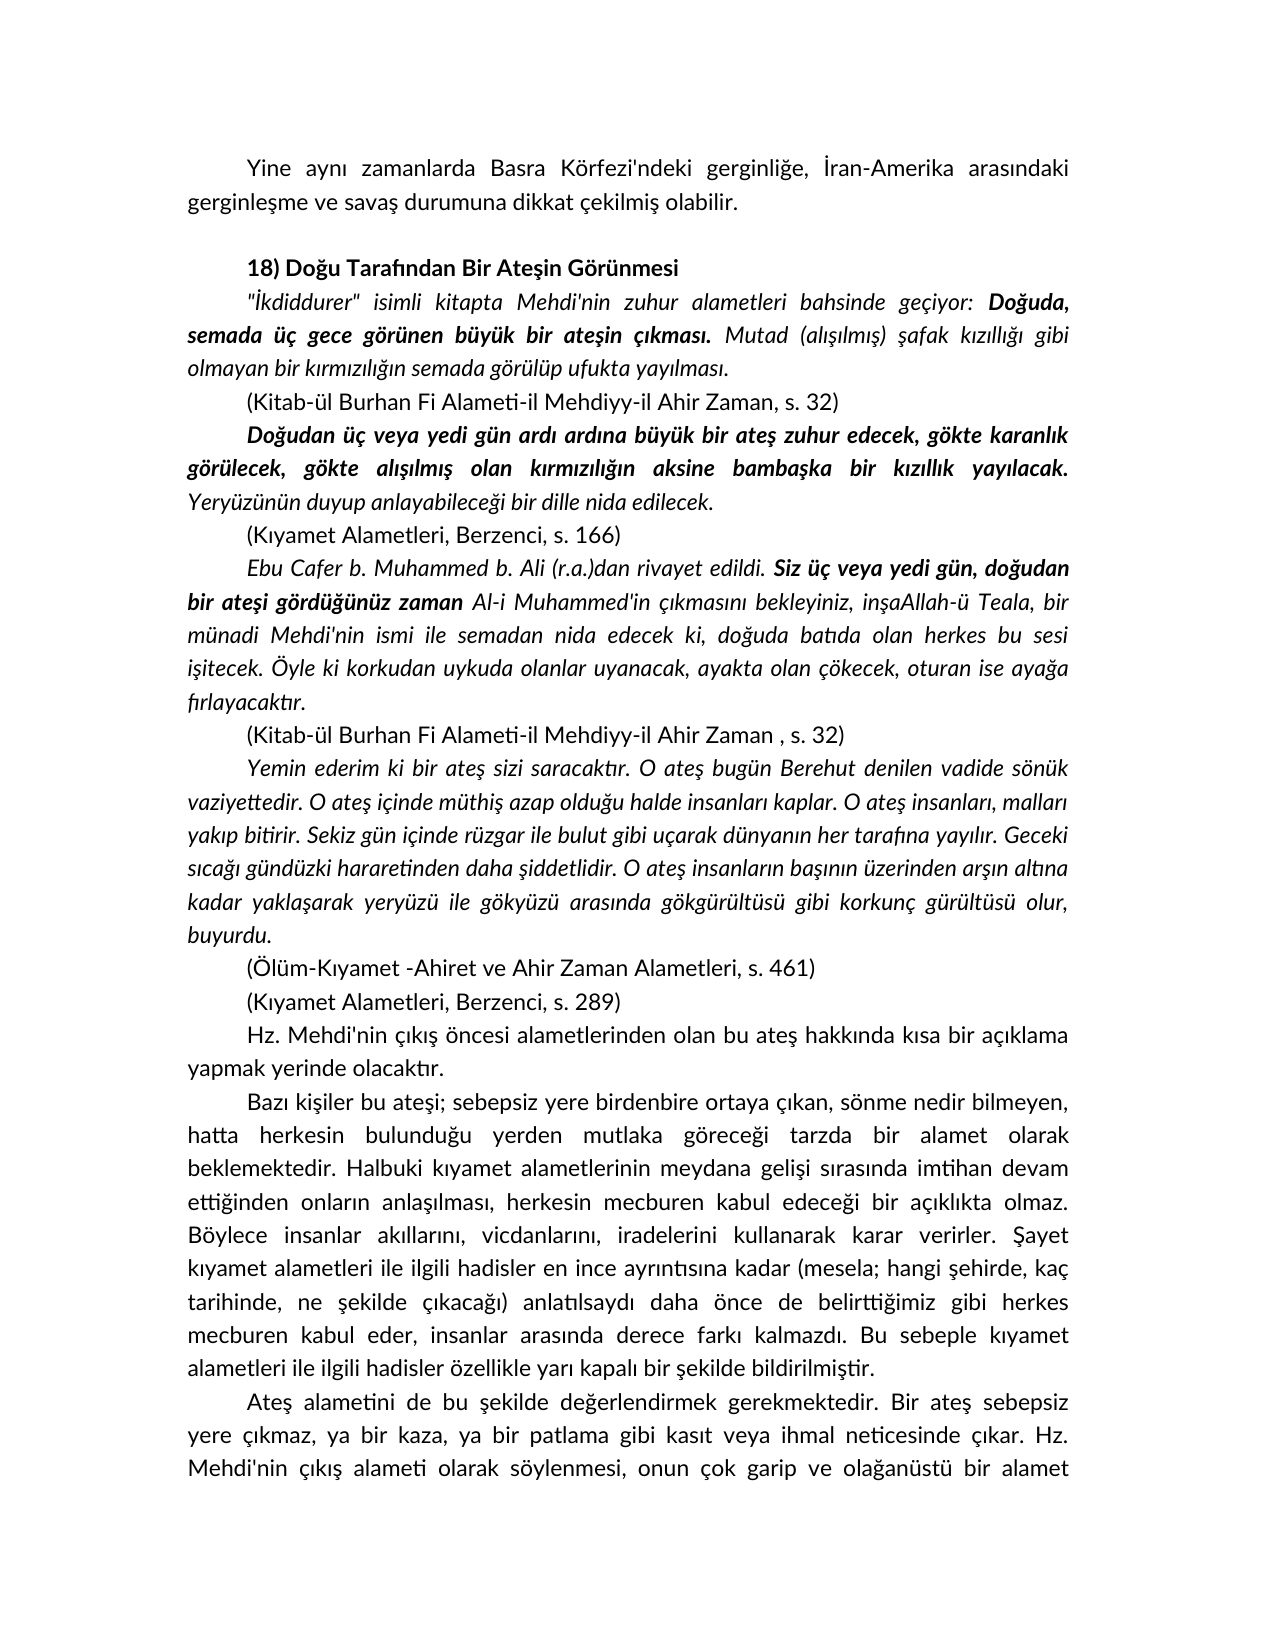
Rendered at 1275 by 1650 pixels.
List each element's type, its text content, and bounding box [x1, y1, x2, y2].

text Ateş alametini de bu şekilde değerlendirmek gerekmektedir. Bir ateş sebepsiz yere çıkmaz, ya bir kaza, ya bir patlama gibi kasıt veya ihmal neticesinde çıkar. Hz. Mehdi'nin çıkış alameti olarak söylenmesi, onun çok garip ve olağanüstü bir alamet [187, 1383, 1070, 1483]
text (Ölüm-Kıyamet -Ahiret ve Ahir Zaman Alametleri, s. 461) [187, 950, 1070, 983]
text Yine aynı zamanlarda Basra Körfezi'ndeki gerginliğe, İran-Amerika arasındaki gerginleşme ve savaş durumuna dikkat çekilmiş olabilir. [187, 150, 1070, 217]
text "İkdiddurer" isimli kitapta Mehdi'nin zuhur alametleri bahsinde geçiyor: Doğuda, semada üç gece görünen büyük bir ateşin çıkması. Mutad (alışılmış) şafak kızıllığı gibi olmayan bir kırmızılığın semada görülüp ufukta yayılması. [187, 283, 1070, 383]
text Ebu Cafer b. Muhammed b. Ali (r.a.)dan rivayet edildi. Siz üç veya yedi gün, doğudan bir ateşi gördüğünüz zaman Al-i Muhammed'in çıkmasını bekleyiniz, inşaAllah-ü Teala, bir münadi Mehdi'nin ismi ile semadan nida edecek ki, doğuda batıda olan herkes bu sesi işitecek. Öyle ki korkudan uykuda olanlar uyanacak, ayakta olan çökecek, oturan ise ayağa fırlayacaktır. [187, 550, 1070, 717]
text (Kitab-ül Burhan Fi Alameti-il Mehdiyy-il Ahir Zaman, s. 32) [187, 383, 1070, 417]
text (Kıyamet Alametleri, Berzenci, s. 289) [187, 983, 1070, 1017]
text Bazı kişiler bu ateşi; sebepsiz yere birdenbire ortaya çıkan, sönme nedir bilmeyen, hatta herkesin bulunduğu yerden mutlaka göreceği tarzda bir alamet olarak beklemektedir. Halbuki kıyamet alametlerinin meydana gelişi sırasında imtihan devam ettiğinden onların anlaşılması, herkesin mecburen kabul edeceği bir açıklıkta olmaz. Böylece insanlar akıllarını, vicdanlarını, iradelerini kullanarak karar verirler. Şayet kıyamet alametleri ile ilgili hadisler en ince ayrıntısına kadar (mesela; hangi şehirde, kaç tarihinde, ne şekilde çıkacağı) anlatılsaydı daha önce de belirttiğimiz gibi herkes mecburen kabul eder, insanlar arasında derece farkı kalmazdı. Bu sebeple kıyamet alametleri ile ilgili hadisler özellikle yarı kapalı bir şekilde bildirilmiştir. [187, 1083, 1070, 1383]
text (Kıyamet Alametleri, Berzenci, s. 166) [187, 517, 1070, 550]
text Doğudan üç veya yedi gün ardı ardına büyük bir ateş zuhur edecek, gökte karanlık görülecek, gökte alışılmış olan kırmızılığın aksine bambaşka bir kızıllık yayılacak. Yeryüzünün duyup anlayabileceği bir dille nida edilecek. [187, 417, 1070, 517]
text Hz. Mehdi'nin çıkış öncesi alametlerinden olan bu ateş hakkında kısa bir açıklama yapmak yerinde olacaktır. [187, 1017, 1070, 1083]
text (Kitab-ül Burhan Fi Alameti-il Mehdiyy-il Ahir Zaman , s. 32) [187, 717, 1070, 750]
text 18) Doğu Tarafından Bir Ateşin Görünmesi [187, 250, 1070, 283]
text Yemin ederim ki bir ateş sizi saracaktır. O ateş bugün Berehut denilen vadide sönük vaziyettedir. O ateş içinde müthiş azap olduğu halde insanları kaplar. O ateş insanları, malları yakıp bitirir. Sekiz gün içinde rüzgar ile bulut gibi uçarak dünyanın her tarafına yayılır. Geceki sıcağı gündüzki hararetinden daha şiddetlidir. O ateş insanların başının üzerinden arşın altına kadar yaklaşarak yeryüzü ile gökyüzü arasında gökgürültüsü gibi korkunç gürültüsü olur, buyurdu. [187, 750, 1070, 950]
